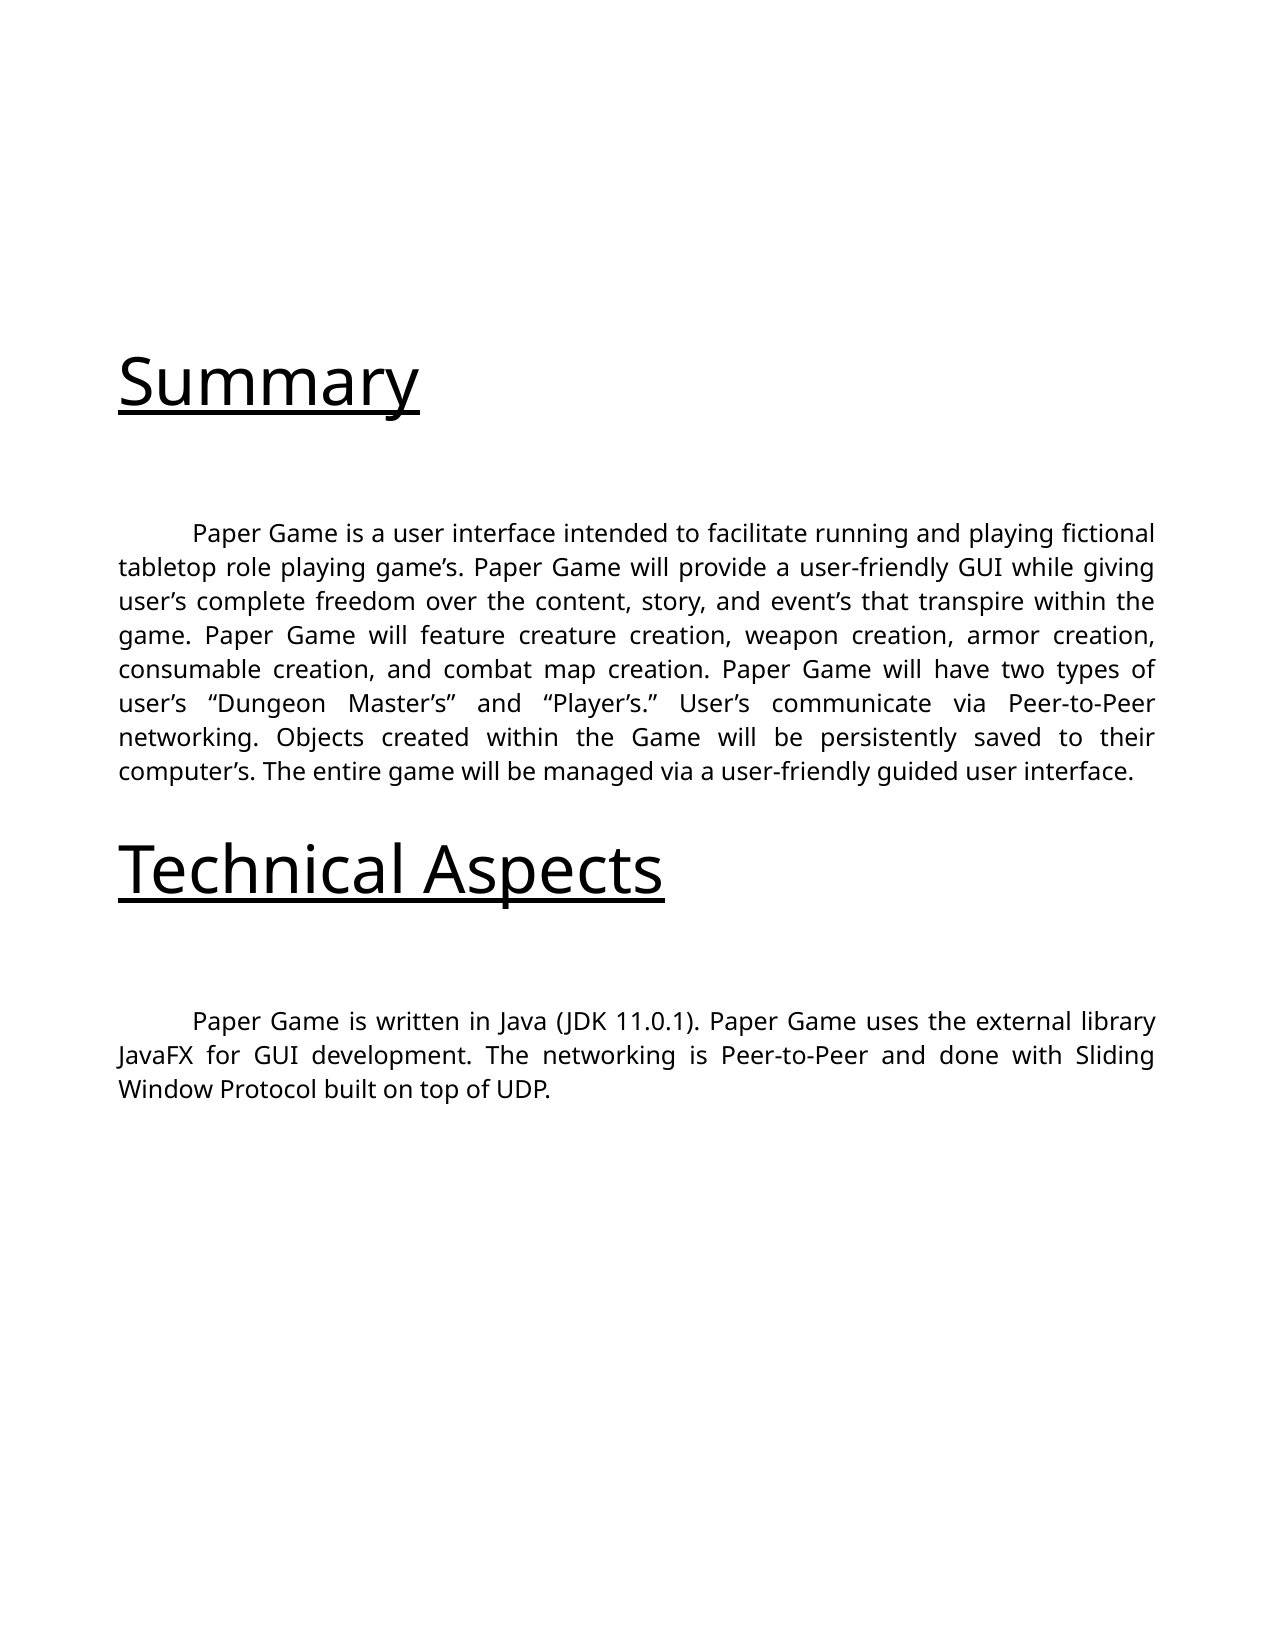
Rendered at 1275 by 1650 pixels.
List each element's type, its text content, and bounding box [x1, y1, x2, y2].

text Summary [118, 334, 1157, 425]
text Paper Game is written in Java (JDK 11.0.1). Paper Game uses the external library JavaFX for GUI development. The networking is Peer-to-Peer and done with Sliding Window Protocol built on top of UDP. [118, 1004, 1157, 1106]
text Paper Game is a user interface intended to facilitate running and playing fictional tabletop role playing game’s. Paper Game will provide a user-friendly GUI while giving user’s complete freedom over the content, story, and event’s that transpire within the game. Paper Game will feature creature creation, weapon creation, armor creation, consumable creation, and combat map creation. Paper Game will have two types of user’s “Dungeon Master’s” and “Player’s.” User’s communicate via Peer-to-Peer networking. Objects created within the Game will be persistently saved to their computer’s. The entire game will be managed via a user-friendly guided user interface. [118, 516, 1157, 788]
text Technical Aspects [118, 822, 1157, 913]
